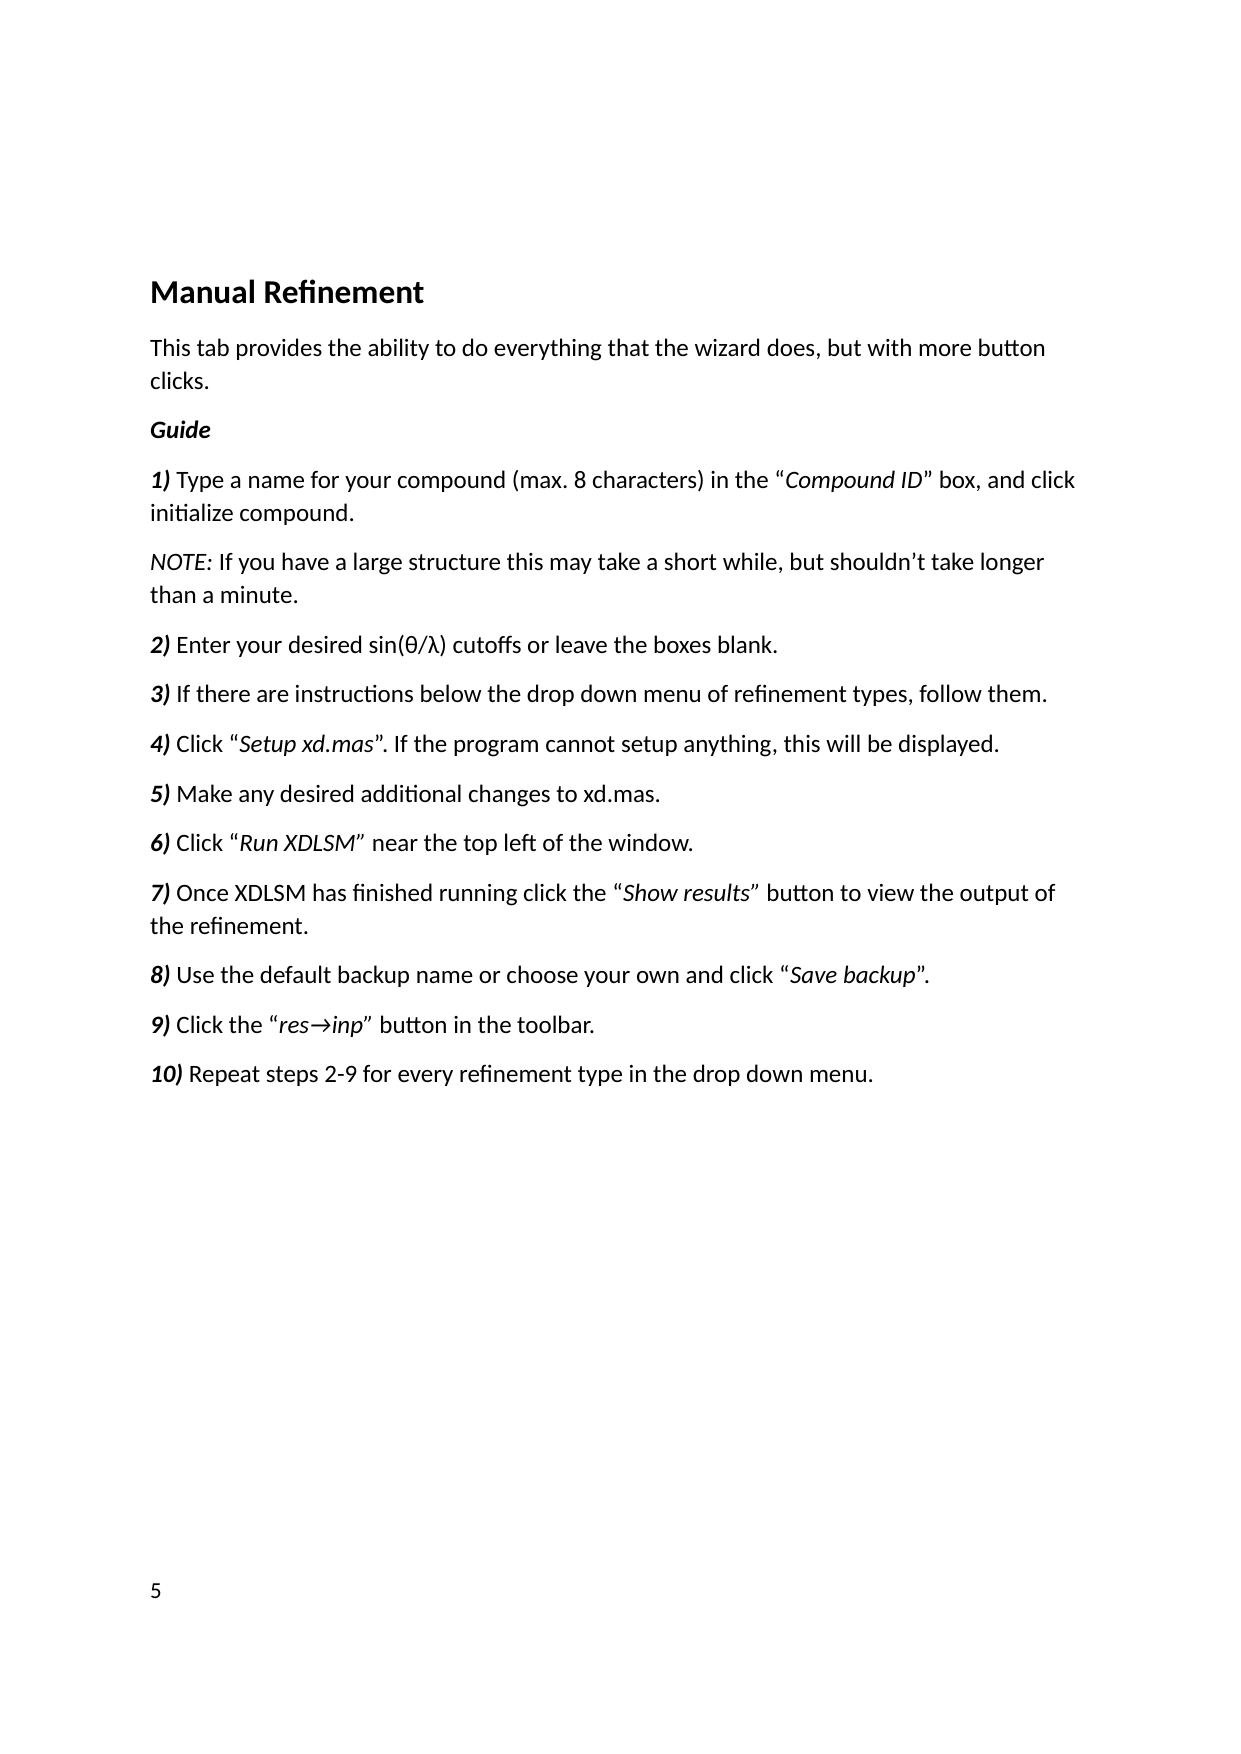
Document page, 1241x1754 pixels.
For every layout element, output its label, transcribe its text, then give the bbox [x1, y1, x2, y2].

text Manual Refinement [150, 271, 1090, 312]
text 7) Once XDLSM has finished running click the “Show results” button to view the output of the refinement. [150, 877, 1090, 940]
text 5) Make any desired additional changes to xd.mas. [150, 778, 1090, 808]
text NOTE: If you have a large structure this may take a short while, but shouldn’t take longer than a minute. [150, 546, 1090, 610]
text 6) Click “Run XDLSM” near the top left of the window. [150, 827, 1090, 858]
text 8) Use the default backup name or choose your own and click “Save backup”. [150, 959, 1090, 990]
text 10) Repeat steps 2-9 for every refinement type in the drop down menu. [150, 1058, 1090, 1089]
text 9) Click the “res→inp” button in the toolbar. [150, 1009, 1090, 1039]
text 4) Click “Setup xd.mas”. If the program cannot setup anything, this will be displayed. [150, 728, 1090, 759]
text 3) If there are instructions below the drop down menu of refinement types, follow them. [150, 678, 1090, 709]
text 2) Enter your desired sin(θ/λ) cutoffs or leave the boxes blank. [150, 629, 1090, 659]
text Guide [150, 414, 1090, 445]
text This tab provides the ability to do everything that the wizard does, but with more button clicks. [150, 332, 1090, 395]
text 1) Type a name for your compound (max. 8 characters) in the “Compound ID” box, and click initialize compound. [150, 464, 1090, 527]
